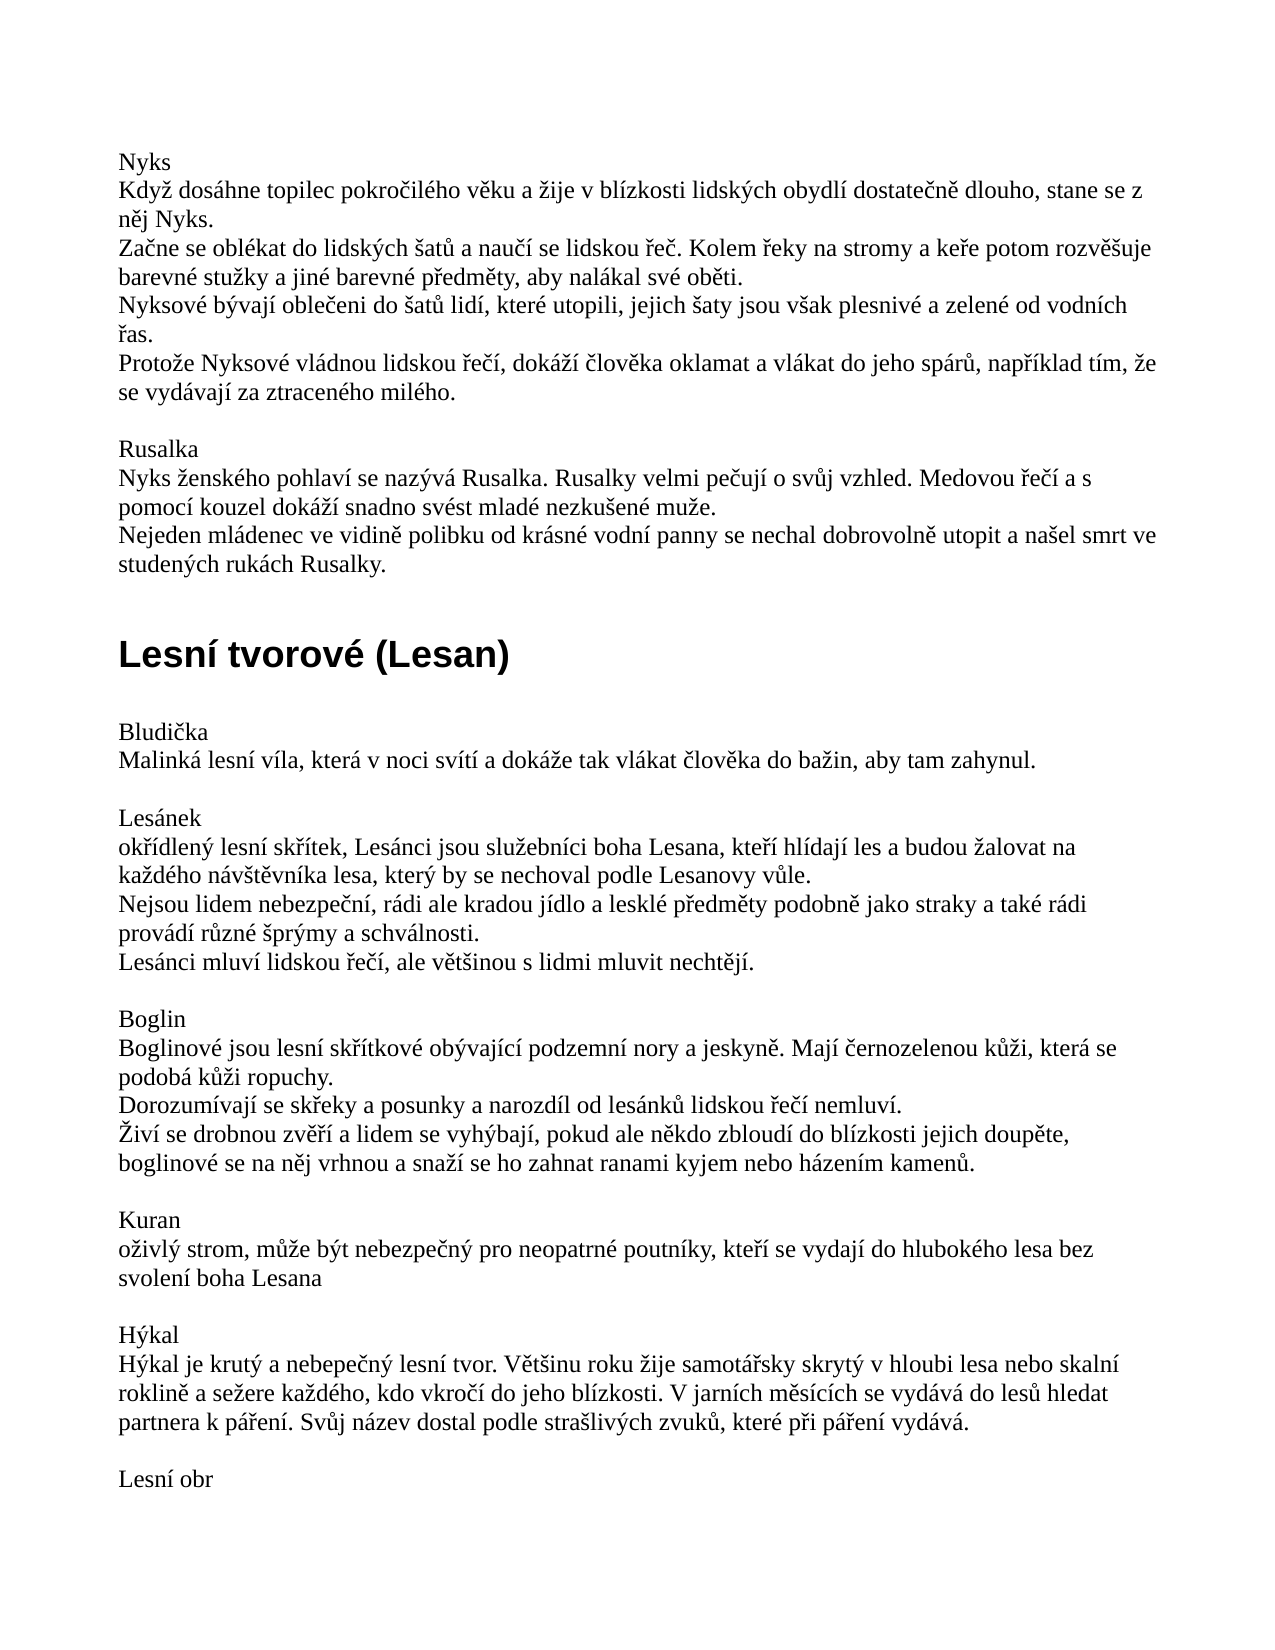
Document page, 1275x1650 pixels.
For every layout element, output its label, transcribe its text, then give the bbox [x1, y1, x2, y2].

text Nyks ženského pohlaví se nazývá Rusalka. Rusalky velmi pečují o svůj vzhled. Medovou řečí a s pomocí kouzel dokáží snadno svést mladé nezkušené muže. [118, 463, 1157, 521]
text Boglin [118, 1004, 1157, 1033]
text Kuran [118, 1206, 1157, 1234]
text Nejsou lidem nebezpeční, rádi ale kradou jídlo a lesklé předměty podobně jako straky a také rádi provádí různé šprýmy a schválnosti. [118, 889, 1157, 947]
text Lesánci mluví lidskou řečí, ale většinou s lidmi mluvit nechtějí. [118, 947, 1157, 976]
text okřídlený lesní skřítek, Lesánci jsou služebníci boha Lesana, kteří hlídají les a budou žalovat na každého návštěvníka lesa, který by se nechoval podle Lesanovy vůle. [118, 832, 1157, 889]
text Hýkal je krutý a nebepečný lesní tvor. Většinu roku žije samotářsky skrytý v hloubi lesa nebo skalní roklině a sežere každého, kdo vkročí do jeho blízkosti. V jarních měsících se vydává do lesů hledat partnera k páření. Svůj název dostal podle strašlivých zvuků, které při páření vydává. [118, 1349, 1157, 1436]
text oživlý strom, může být nebezpečný pro neopatrné poutníky, kteří se vydají do hlubokého lesa bez svolení boha Lesana [118, 1234, 1157, 1292]
text Živí se drobnou zvěří a lidem se vyhýbají, pokud ale někdo zbloudí do blízkosti jejich doupěte, boglinové se na něj vrhnou a snaží se ho zahnat ranami kyjem nebo házením kamenů. [118, 1119, 1157, 1177]
text Bludička [118, 717, 1157, 746]
text Začne se oblékat do lidských šatů a naučí se lidskou řeč. Kolem řeky na stromy a keře potom rozvěšuje barevné stužky a jiné barevné předměty, aby nalákal své oběti. [118, 233, 1157, 291]
text Nyks [118, 147, 1157, 176]
text Rusalka [118, 434, 1157, 463]
subtitle Lesní tvorové (Lesan) [118, 632, 1157, 676]
text Lesánek [118, 803, 1157, 832]
text Lesní obr [118, 1464, 1157, 1493]
text Hýkal [118, 1321, 1157, 1349]
text Protože Nyksové vládnou lidskou řečí, dokáží člověka oklamat a vlákat do jeho spárů, například tím, že se vydávají za ztraceného milého. [118, 348, 1157, 406]
text Nyksové bývají oblečeni do šatů lidí, které utopili, jejich šaty jsou však plesnivé a zelené od vodních řas. [118, 291, 1157, 348]
text Boglinové jsou lesní skřítkové obývající podzemní nory a jeskyně. Mají černozelenou kůži, která se podobá kůži ropuchy. [118, 1033, 1157, 1091]
text Dorozumívají se skřeky a posunky a narozdíl od lesánků lidskou řečí nemluví. [118, 1091, 1157, 1119]
text Když dosáhne topilec pokročilého věku a žije v blízkosti lidských obydlí dostatečně dlouho, stane se z něj Nyks. [118, 176, 1157, 233]
text Malinká lesní víla, která v noci svítí a dokáže tak vlákat člověka do bažin, aby tam zahynul. [118, 746, 1157, 774]
text Nejeden mládenec ve vidině polibku od krásné vodní panny se nechal dobrovolně utopit a našel smrt ve studených rukách Rusalky. [118, 521, 1157, 578]
